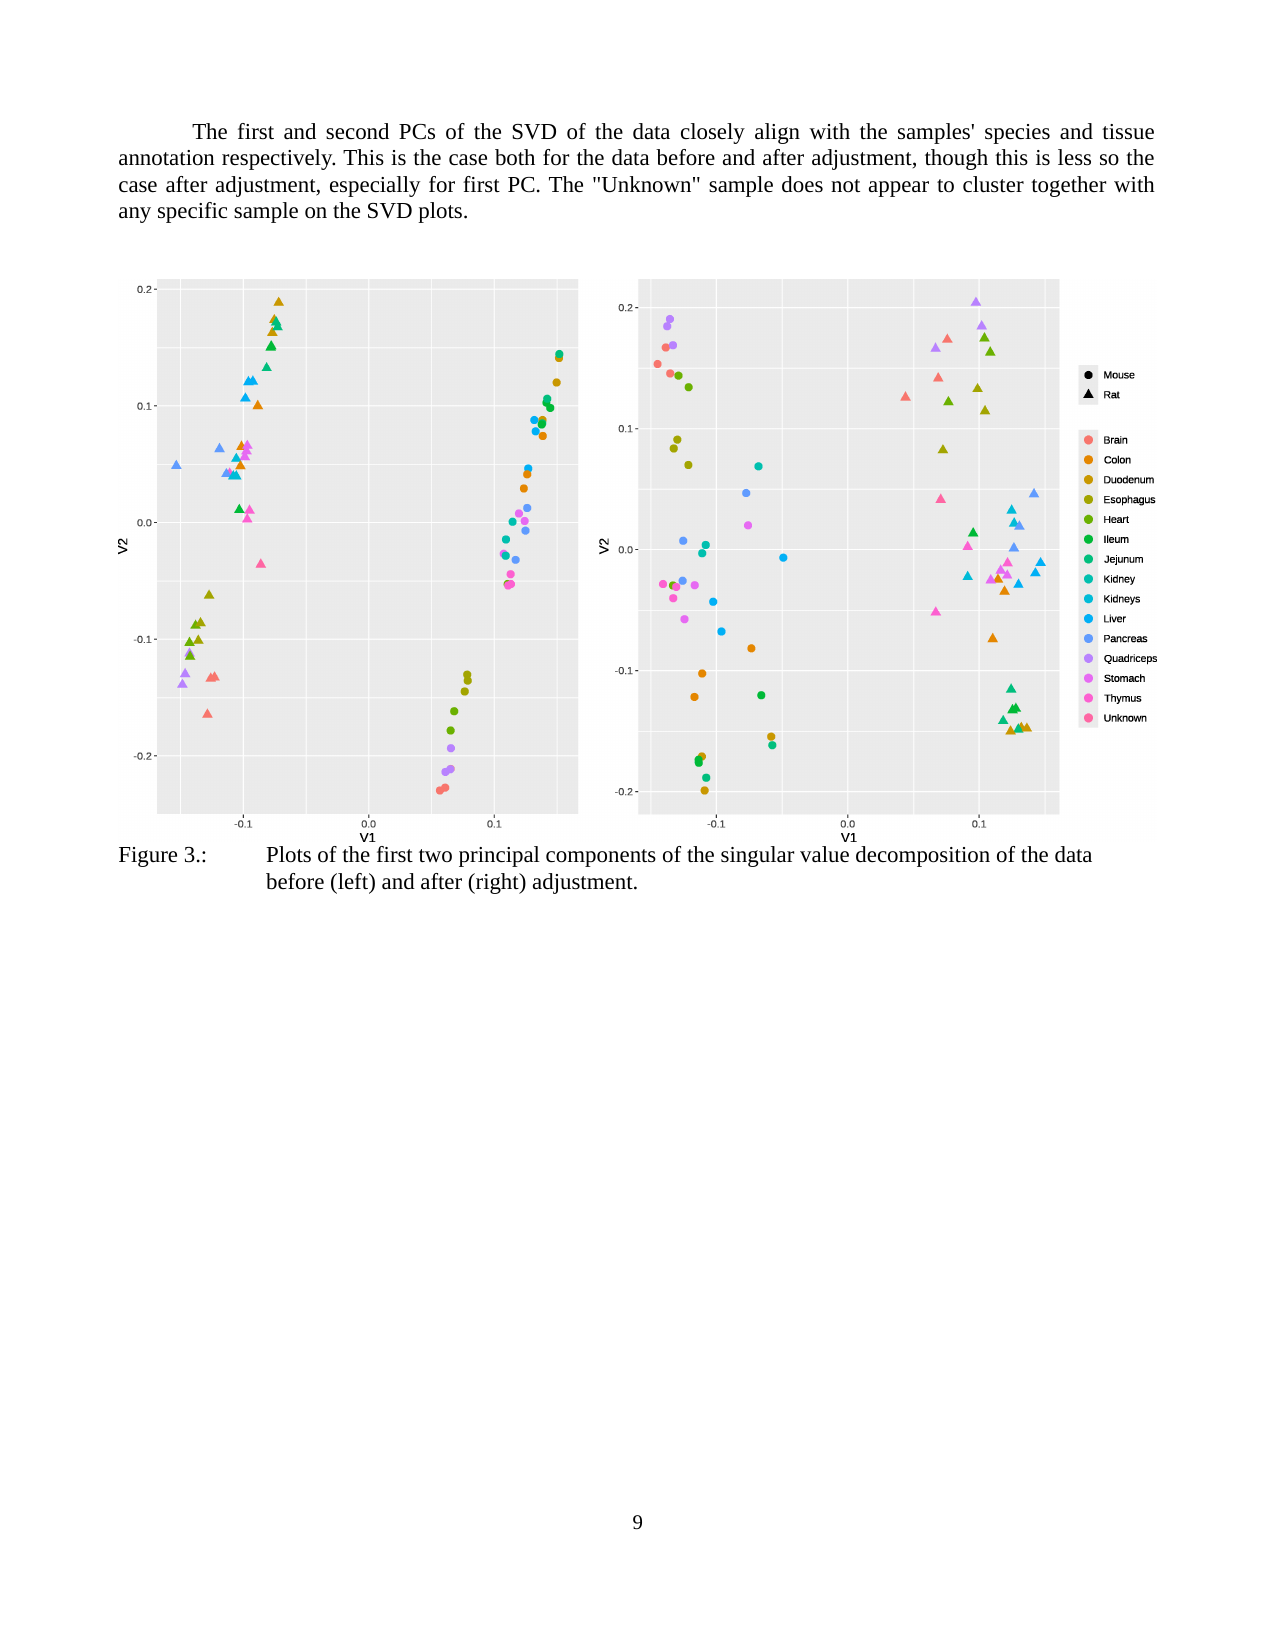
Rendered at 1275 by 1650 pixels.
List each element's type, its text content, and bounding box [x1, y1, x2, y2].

text Figure 3.: Plots of the first two principal components of the singular value decomposition of the data before (left) and after (right) adjustment. [118, 842, 1157, 894]
picture [118, 279, 1157, 842]
text The first and second PCs of the SVD of the data closely align with the samples' species and tissue annotation respectively. This is the case both for the data before and after adjustment, though this is less so the case after adjustment, especially for first PC. The "Unknown" sample does not appear to cluster together with any specific sample on the SVD plots. [118, 118, 1157, 223]
